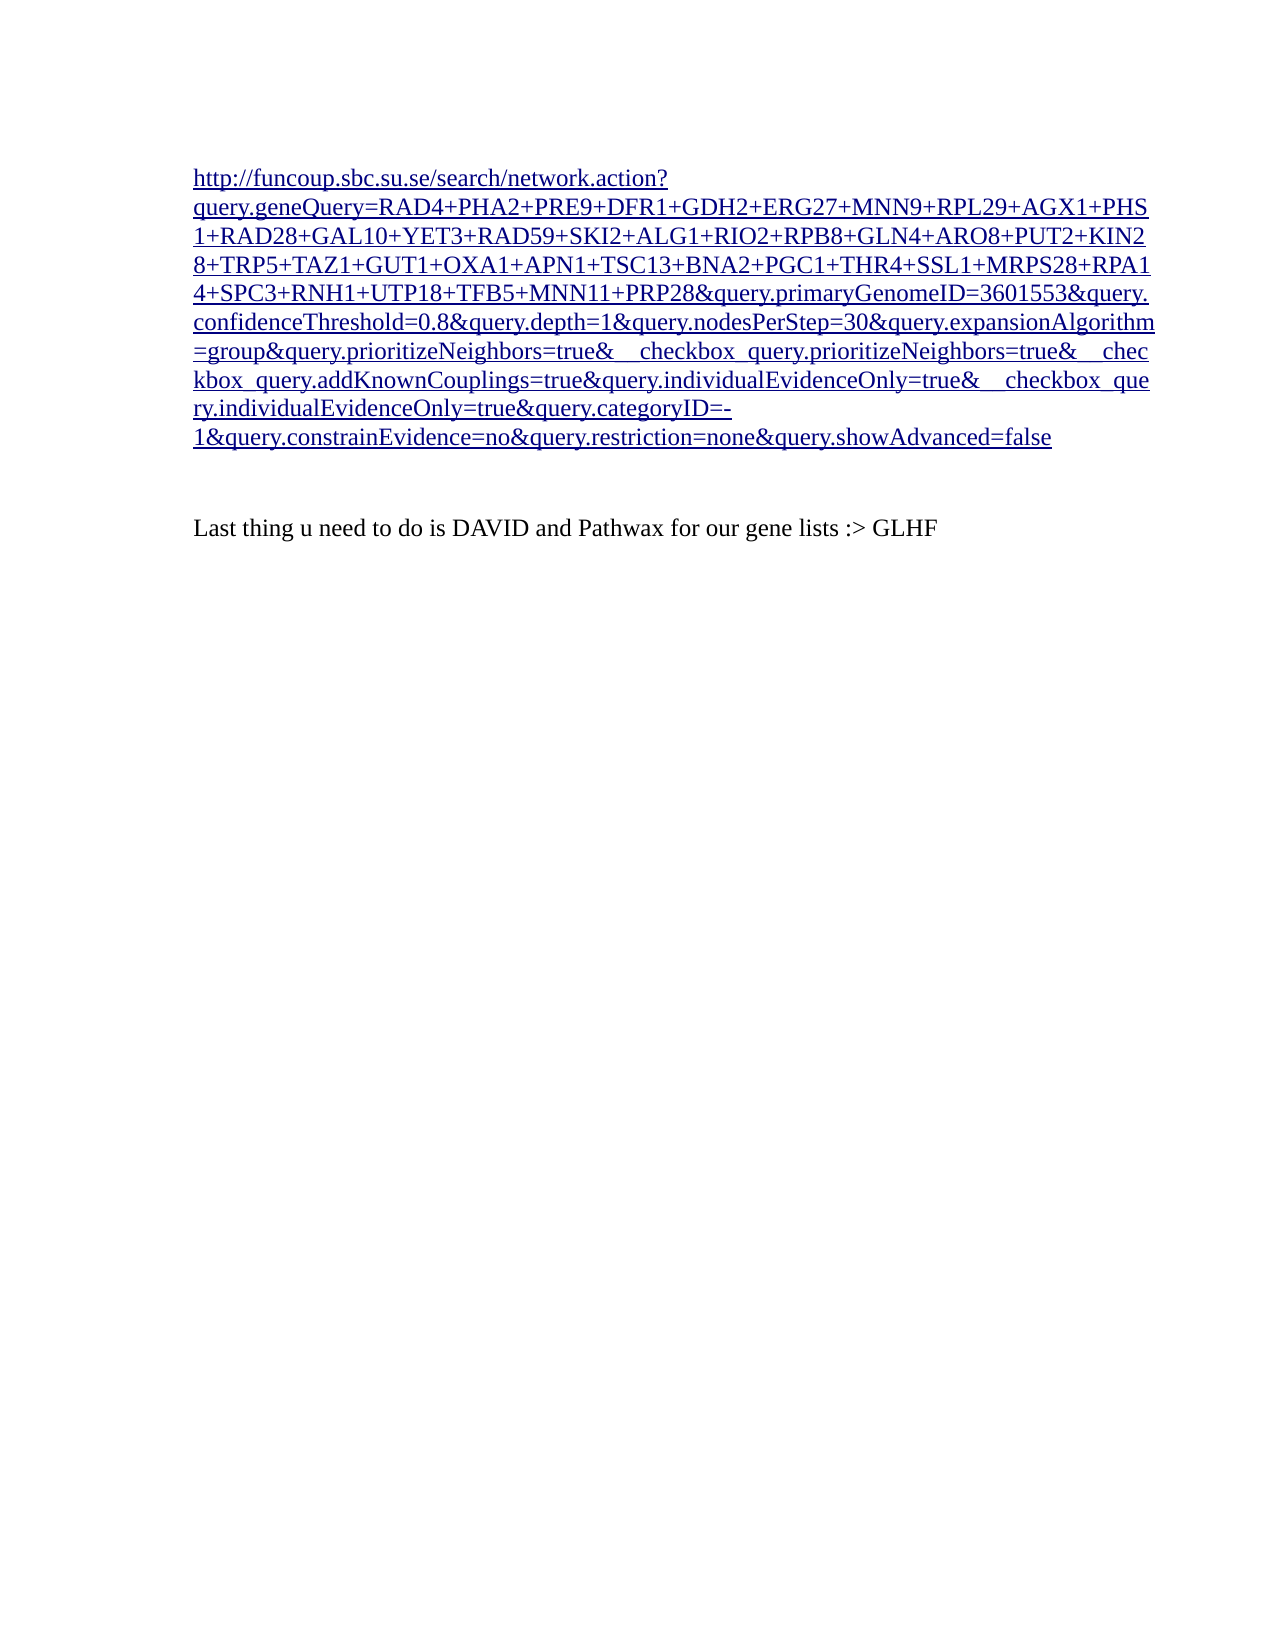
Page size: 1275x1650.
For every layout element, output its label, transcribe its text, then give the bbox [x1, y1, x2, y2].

list http://funcoup.sbc.su.se/search/network.action?query.geneQuery=RAD4+PHA2+PRE9+DFR1+GDH2+ERG27+MNN9+RPL29+AGX1+PHS1+RAD28+GAL10+YET3+RAD59+SKI2+ALG1+RIO2+RPB8+GLN4+ARO8+PUT2+KIN28+TRP5+TAZ1+GUT1+OXA1+APN1+TSC13+BNA2+PGC1+THR4+SSL1+MRPS28+RPA14+SPC3+RNH1+UTP18+TFB5+MNN11+PRP28&query.primaryGenomeID=3601553&query.confidenceThreshold=0.8&query.depth=1&query.nodesPerStep=30&query.expansionAlgorithm=group&query.prioritizeNeighbors=true&__checkbox_query.prioritizeNeighbors=true&__checkbox_query.addKnownCouplings=true&query.individualEvidenceOnly=true&__checkbox_query.individualEvidenceOnly=true&query.categoryID=-1&query.constrainEvidence=no&query.restriction=none&query.showAdvanced=false [193, 163, 1157, 451]
list Last thing u need to do is DAVID and Pathwax for our gene lists :> GLHF [193, 513, 1157, 542]
